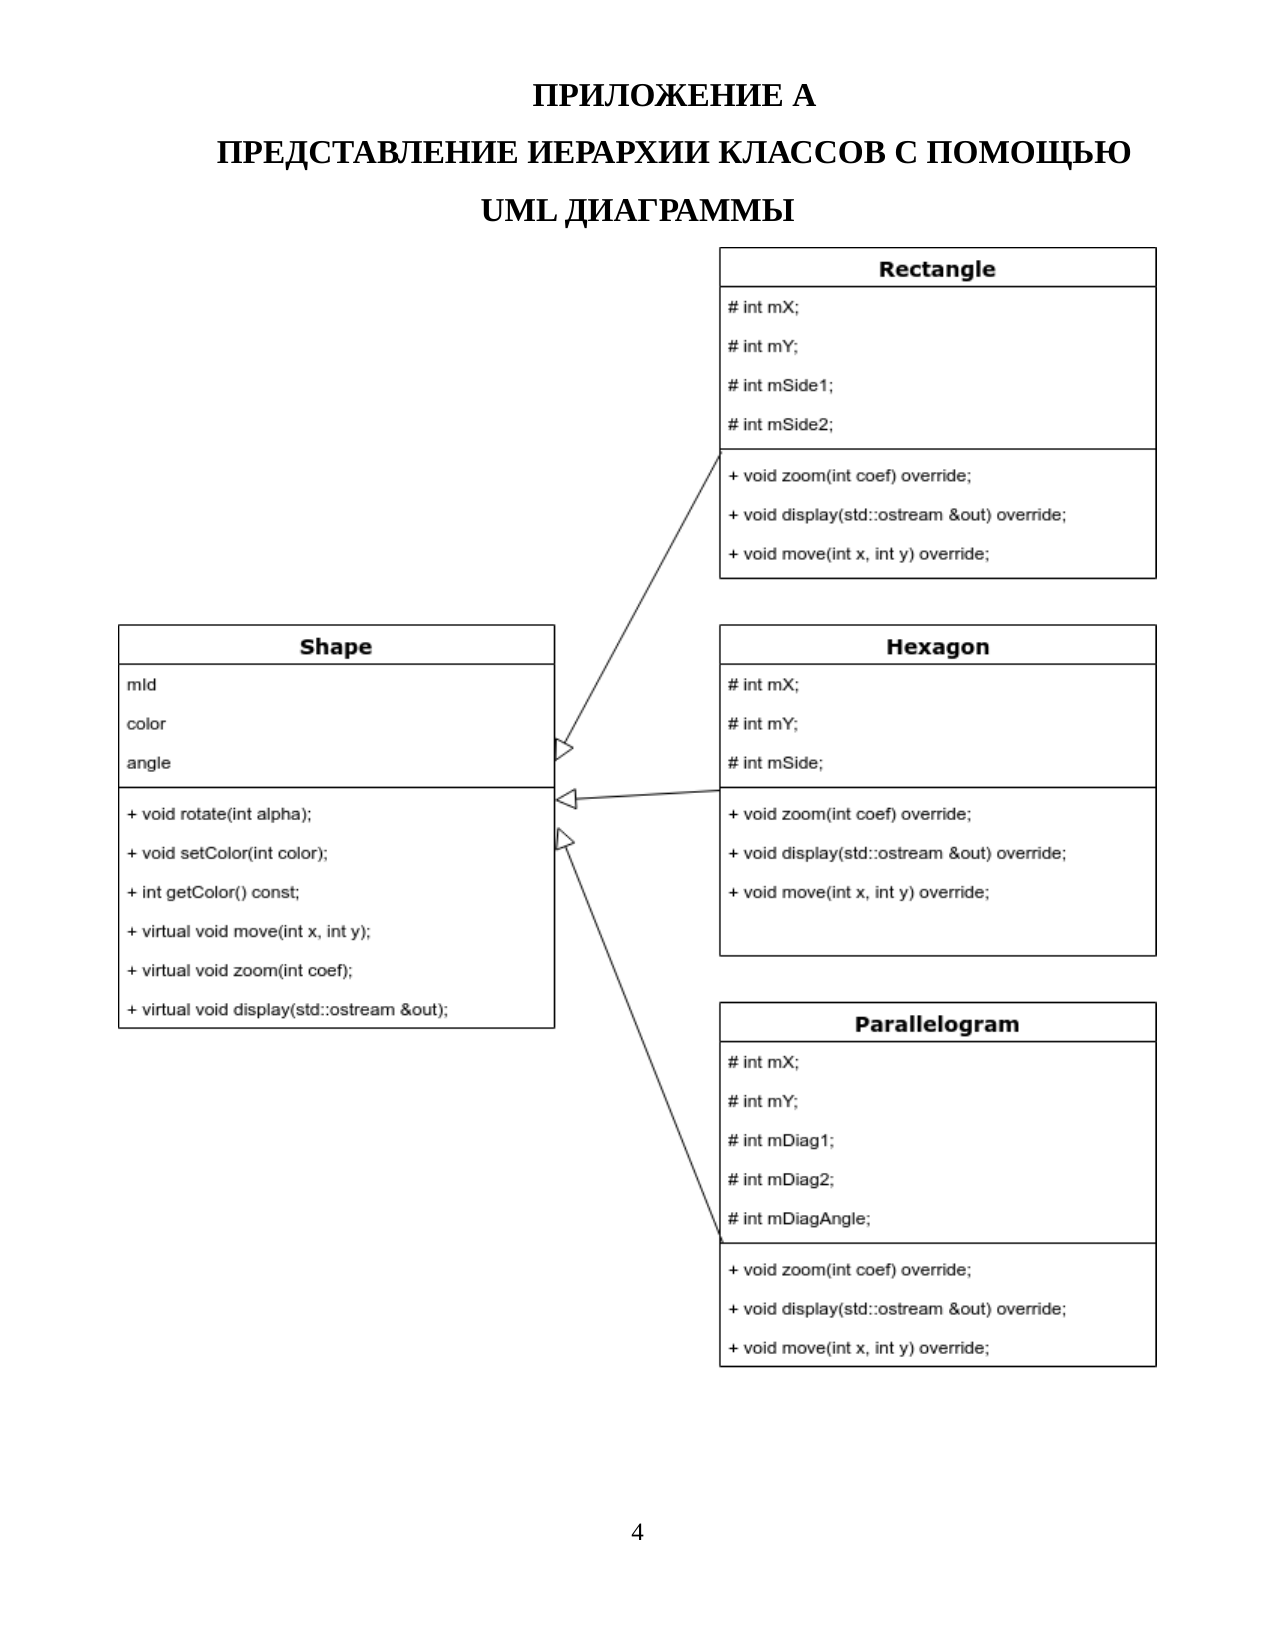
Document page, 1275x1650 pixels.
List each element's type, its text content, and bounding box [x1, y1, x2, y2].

text ПРЕДСТАВЛЕНИЕ ИЕРАРХИИ КЛАССОВ С ПОМОЩЬЮ UML ДИАГРАММЫ [118, 132, 1157, 228]
text ПРИЛОЖЕНИЕ А [118, 75, 1157, 113]
